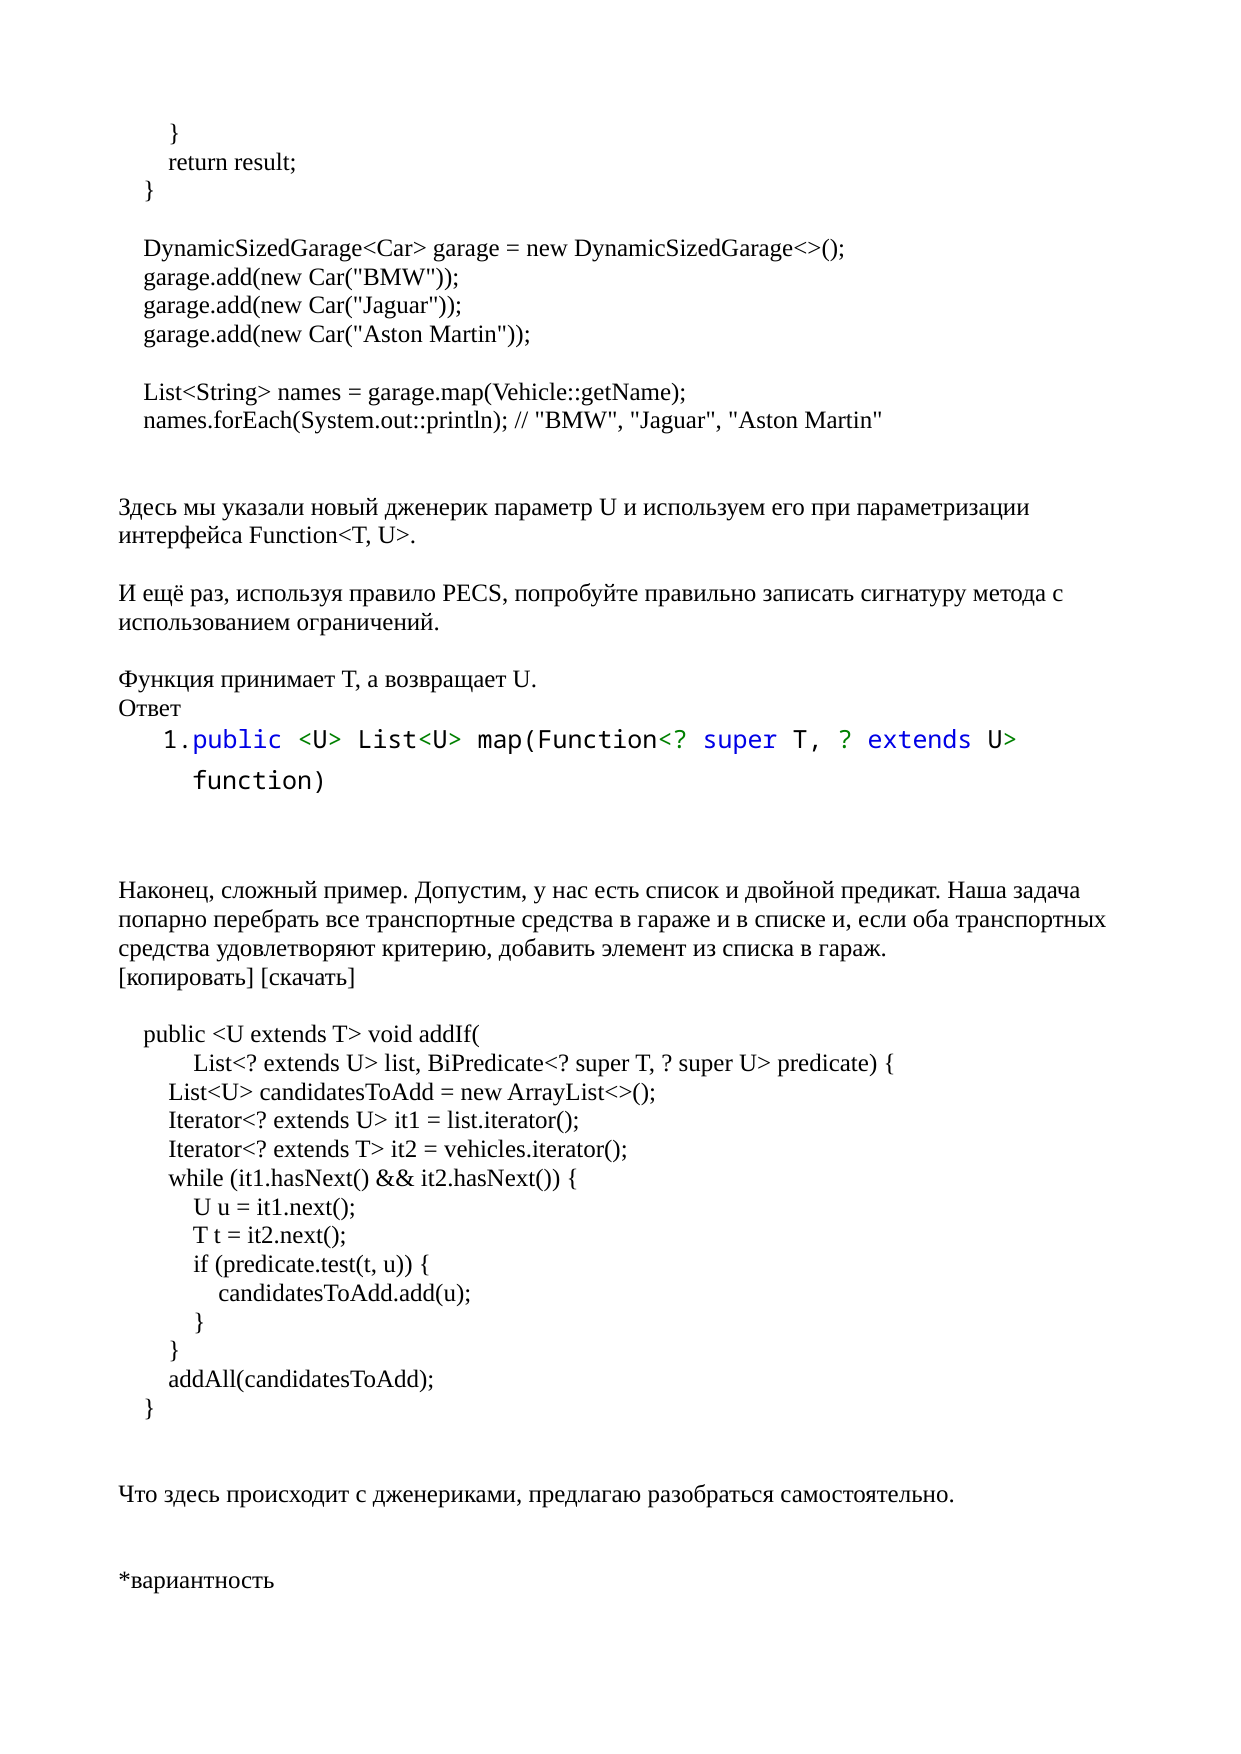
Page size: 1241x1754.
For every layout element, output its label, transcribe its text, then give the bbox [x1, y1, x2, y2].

text И ещё раз, используя правило PECS, попробуйте правильно записать сигнатуру метода с использованием ограничений. [118, 578, 1122, 636]
text return result; [118, 147, 1122, 176]
text public <U extends T> void addIf( [118, 1019, 1122, 1048]
text DynamicSizedGarage<Car> garage = new DynamicSizedGarage<>(); [118, 233, 1122, 262]
text } [118, 1336, 1122, 1364]
text garage.add(new Car("Aston Martin")); [118, 319, 1122, 348]
text if (predicate.test(t, u)) { [118, 1249, 1122, 1278]
text } [118, 1307, 1122, 1336]
text List<? extends U> list, BiPredicate<? super T, ? super U> predicate) { [118, 1048, 1122, 1077]
text } [118, 118, 1122, 147]
text List<String> names = garage.map(Vehicle::getName); [118, 377, 1122, 406]
text } [118, 1393, 1122, 1422]
list public <U> List<U> map(Function<? super T, ? extends U> function) [162, 722, 1122, 797]
text garage.add(new Car("Jaguar")); [118, 291, 1122, 319]
text List<U> candidatesToAdd = new ArrayList<>(); [118, 1077, 1122, 1106]
text Функция принимает T, а возвращает U. [118, 664, 1122, 693]
text while (it1.hasNext() && it2.hasNext()) { [118, 1163, 1122, 1192]
text garage.add(new Car("BMW")); [118, 262, 1122, 291]
text *вариантность [118, 1566, 1122, 1594]
text Что здесь происходит с дженериками, предлагаю разобраться самостоятельно. [118, 1479, 1122, 1508]
text Наконец, сложный пример. Допустим, у нас есть список и двойной предикат. Наша задача попарно перебрать все транспортные средства в гараже и в списке и, если оба транспортных средства удовлетворяют критерию, добавить элемент из списка в гараж. [118, 876, 1122, 962]
text Ответ [118, 693, 1122, 722]
text Iterator<? extends T> it2 = vehicles.iterator(); [118, 1134, 1122, 1163]
text T t = it2.next(); [118, 1221, 1122, 1249]
text candidatesToAdd.add(u); [118, 1278, 1122, 1307]
text } [118, 176, 1122, 204]
text Здесь мы указали новый дженерик параметр U и используем его при параметризации интерфейса Function<T, U>. [118, 492, 1122, 549]
text addAll(candidatesToAdd); [118, 1364, 1122, 1393]
text U u = it1.next(); [118, 1192, 1122, 1221]
text Iterator<? extends U> it1 = list.iterator(); [118, 1106, 1122, 1134]
text [копировать] [скачать] [118, 962, 1122, 991]
text names.forEach(System.out::println); // "BMW", "Jaguar", "Aston Martin" [118, 406, 1122, 434]
